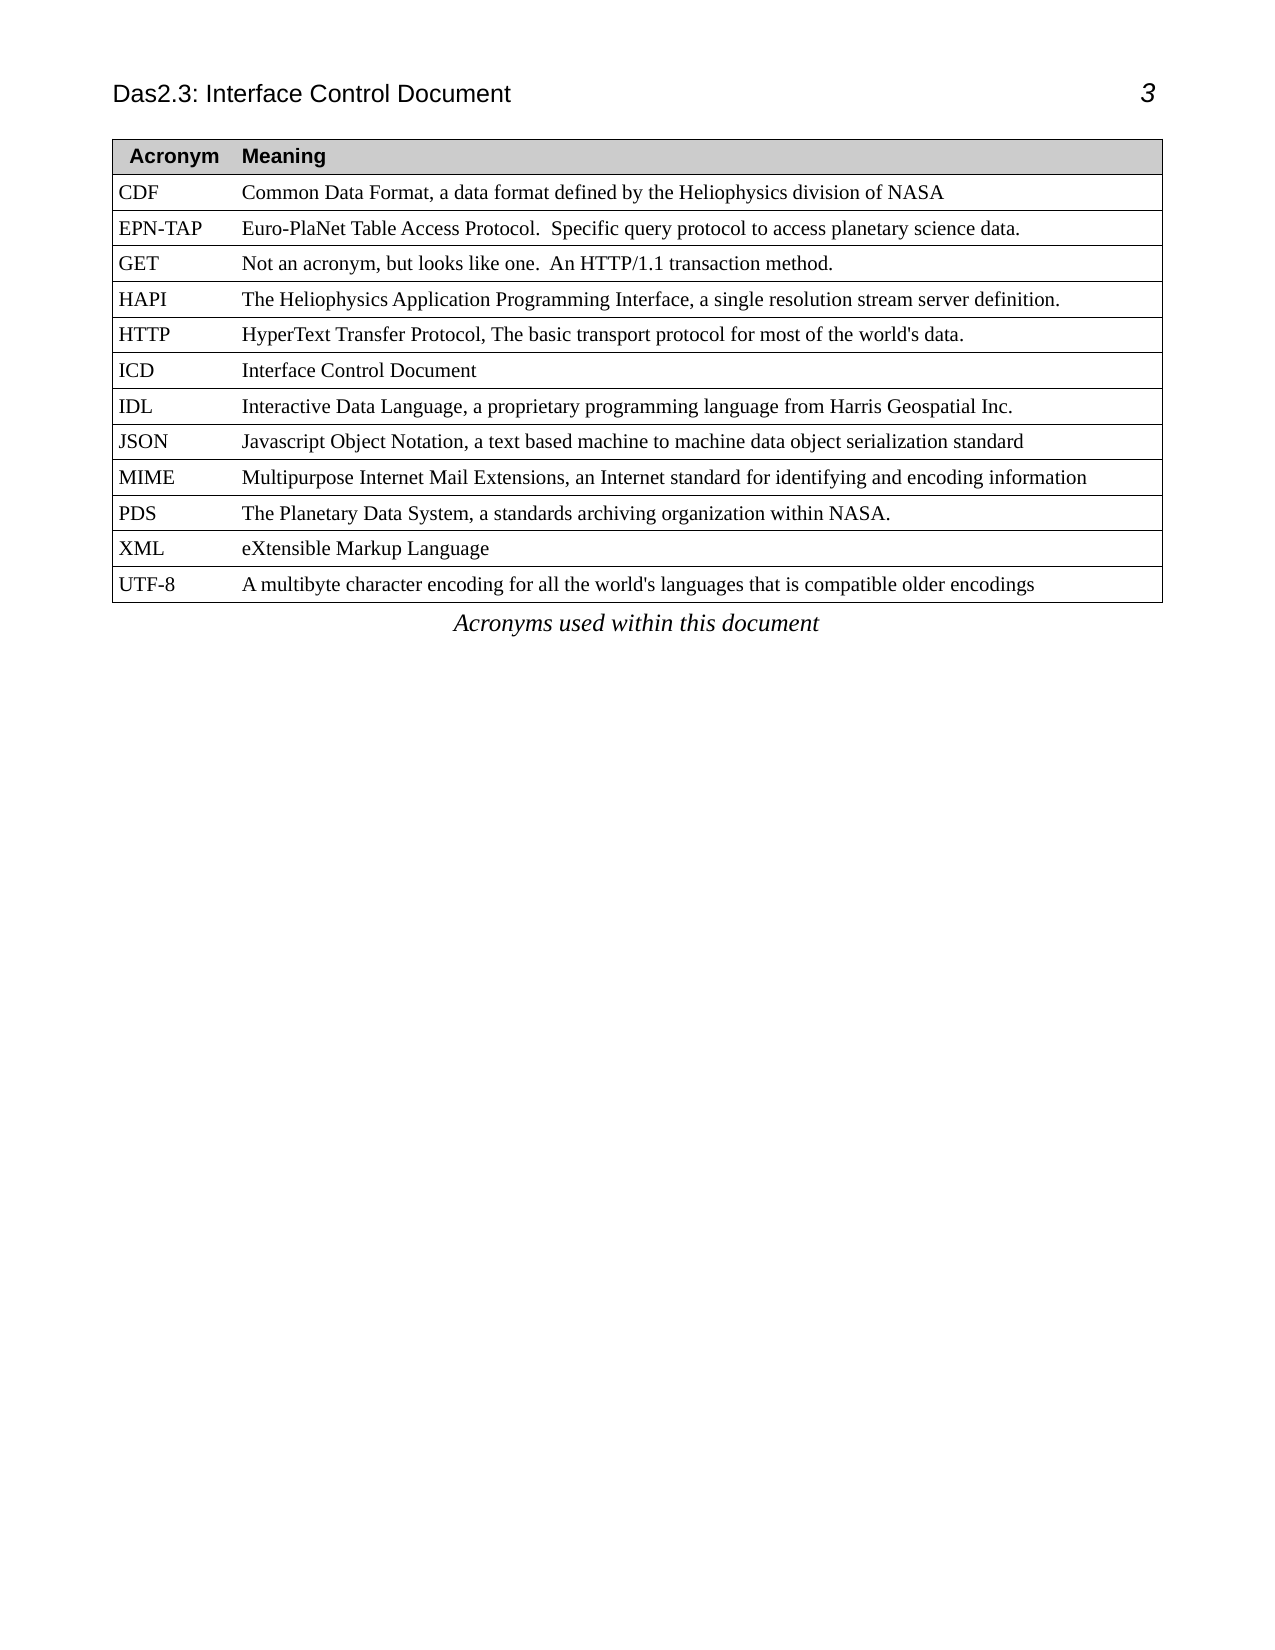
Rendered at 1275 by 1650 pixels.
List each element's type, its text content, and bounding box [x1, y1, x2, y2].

table_cell EPN-TAP [113, 211, 236, 245]
table_cell The Heliophysics Application Programming Interface, a single resolution stream server definition. [236, 282, 1162, 317]
table_cell Not an acronym, but looks like one. An HTTP/1.1 transaction method. [236, 246, 1162, 281]
table_header Acronym [113, 140, 236, 174]
table_cell ICD [113, 353, 236, 388]
text Acronyms used within this document [112, 608, 1162, 636]
table_cell Interface Control Document [236, 353, 1162, 388]
table_cell The Planetary Data System, a standards archiving organization within NASA. [236, 496, 1162, 530]
table_cell CDF [113, 175, 236, 210]
table_cell Multipurpose Internet Mail Extensions, an Internet standard for identifying and encoding information [236, 460, 1162, 495]
table_cell Euro-PlaNet Table Access Protocol. Specific query protocol to access planetary science data. [236, 211, 1162, 245]
table_cell HAPI [113, 282, 236, 317]
table_cell A multibyte character encoding for all the world's languages that is compatible older encodings [236, 567, 1162, 602]
table_cell HTTP [113, 318, 236, 352]
table_cell JSON [113, 425, 236, 459]
table_cell MIME [113, 460, 236, 495]
table_header Meaning [236, 140, 1162, 174]
table_cell UTF-8 [113, 567, 236, 602]
table_cell HyperText Transfer Protocol, The basic transport protocol for most of the world's data. [236, 318, 1162, 352]
table_cell PDS [113, 496, 236, 530]
table_cell GET [113, 246, 236, 281]
table_cell Interactive Data Language, a proprietary programming language from Harris Geospatial Inc. [236, 389, 1162, 423]
table_cell Common Data Format, a data format defined by the Heliophysics division of NASA [236, 175, 1162, 210]
table_cell IDL [113, 389, 236, 423]
table_cell XML [113, 531, 236, 566]
table_cell Javascript Object Notation, a text based machine to machine data object serialization standard [236, 425, 1162, 459]
table_cell eXtensible Markup Language [236, 531, 1162, 566]
